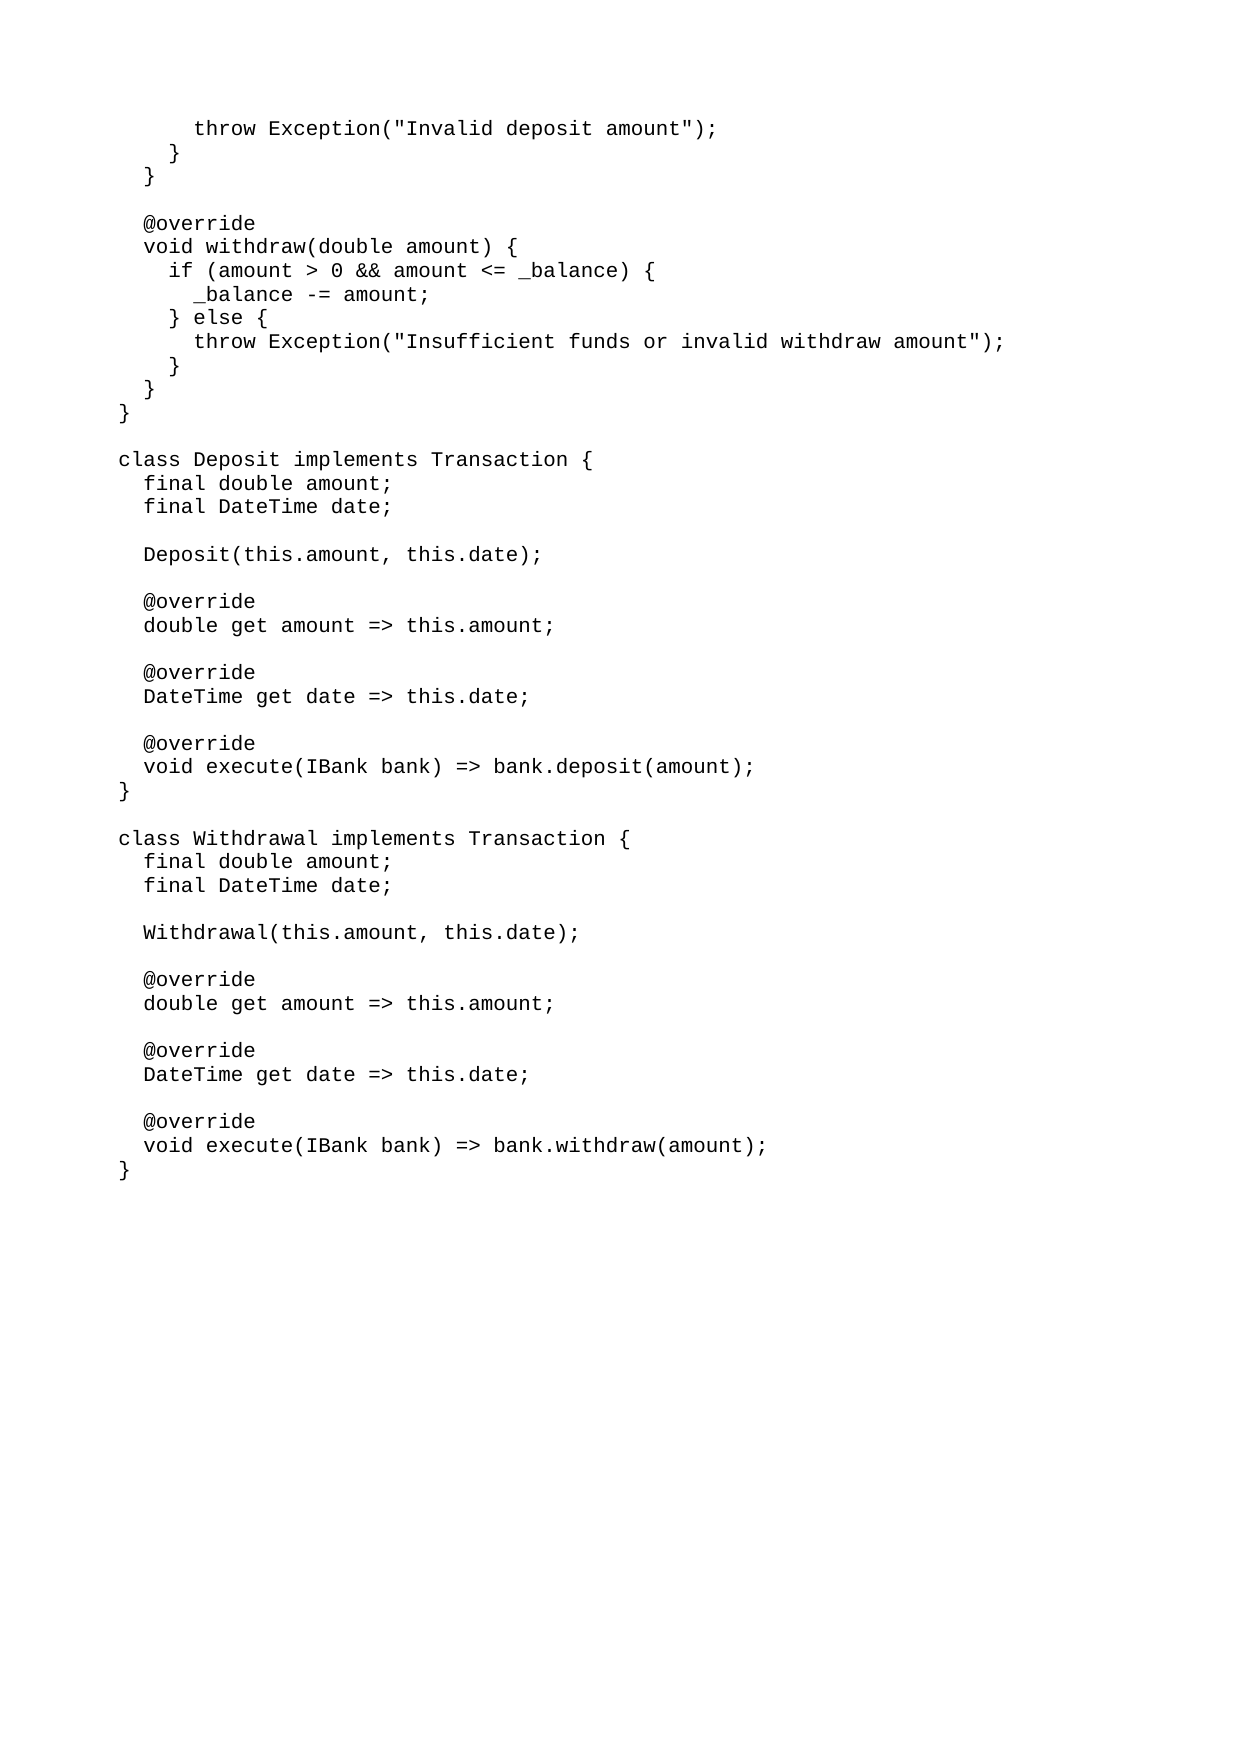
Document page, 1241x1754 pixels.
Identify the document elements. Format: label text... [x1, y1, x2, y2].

text @override [118, 1040, 1122, 1064]
text class Withdrawal implements Transaction { [118, 827, 1122, 851]
text } [118, 142, 1122, 165]
text } [118, 402, 1122, 426]
text @override [118, 213, 1122, 236]
text Deposit(this.amount, this.date); [118, 544, 1122, 567]
text @override [118, 969, 1122, 993]
text DateTime get date => this.date; [118, 686, 1122, 709]
text void execute(IBank bank) => bank.deposit(amount); [118, 757, 1122, 780]
text DateTime get date => this.date; [118, 1064, 1122, 1088]
text @override [118, 662, 1122, 686]
text @override [118, 591, 1122, 615]
text double get amount => this.amount; [118, 993, 1122, 1017]
text final DateTime date; [118, 496, 1122, 520]
text throw Exception("Insufficient funds or invalid withdraw amount"); [118, 331, 1122, 354]
text } [118, 1158, 1122, 1182]
text @override [118, 733, 1122, 757]
text if (amount > 0 && amount <= _balance) { [118, 260, 1122, 284]
text } else { [118, 307, 1122, 331]
text final DateTime date; [118, 875, 1122, 898]
text class Deposit implements Transaction { [118, 449, 1122, 473]
text } [118, 165, 1122, 189]
text double get amount => this.amount; [118, 615, 1122, 638]
text @override [118, 1111, 1122, 1135]
text final double amount; [118, 473, 1122, 496]
text Withdrawal(this.amount, this.date); [118, 922, 1122, 946]
text void execute(IBank bank) => bank.withdraw(amount); [118, 1135, 1122, 1158]
text } [118, 354, 1122, 378]
text void withdraw(double amount) { [118, 236, 1122, 260]
text } [118, 780, 1122, 804]
text final double amount; [118, 851, 1122, 875]
text _balance -= amount; [118, 284, 1122, 307]
text throw Exception("Invalid deposit amount"); [118, 118, 1122, 142]
text } [118, 378, 1122, 402]
